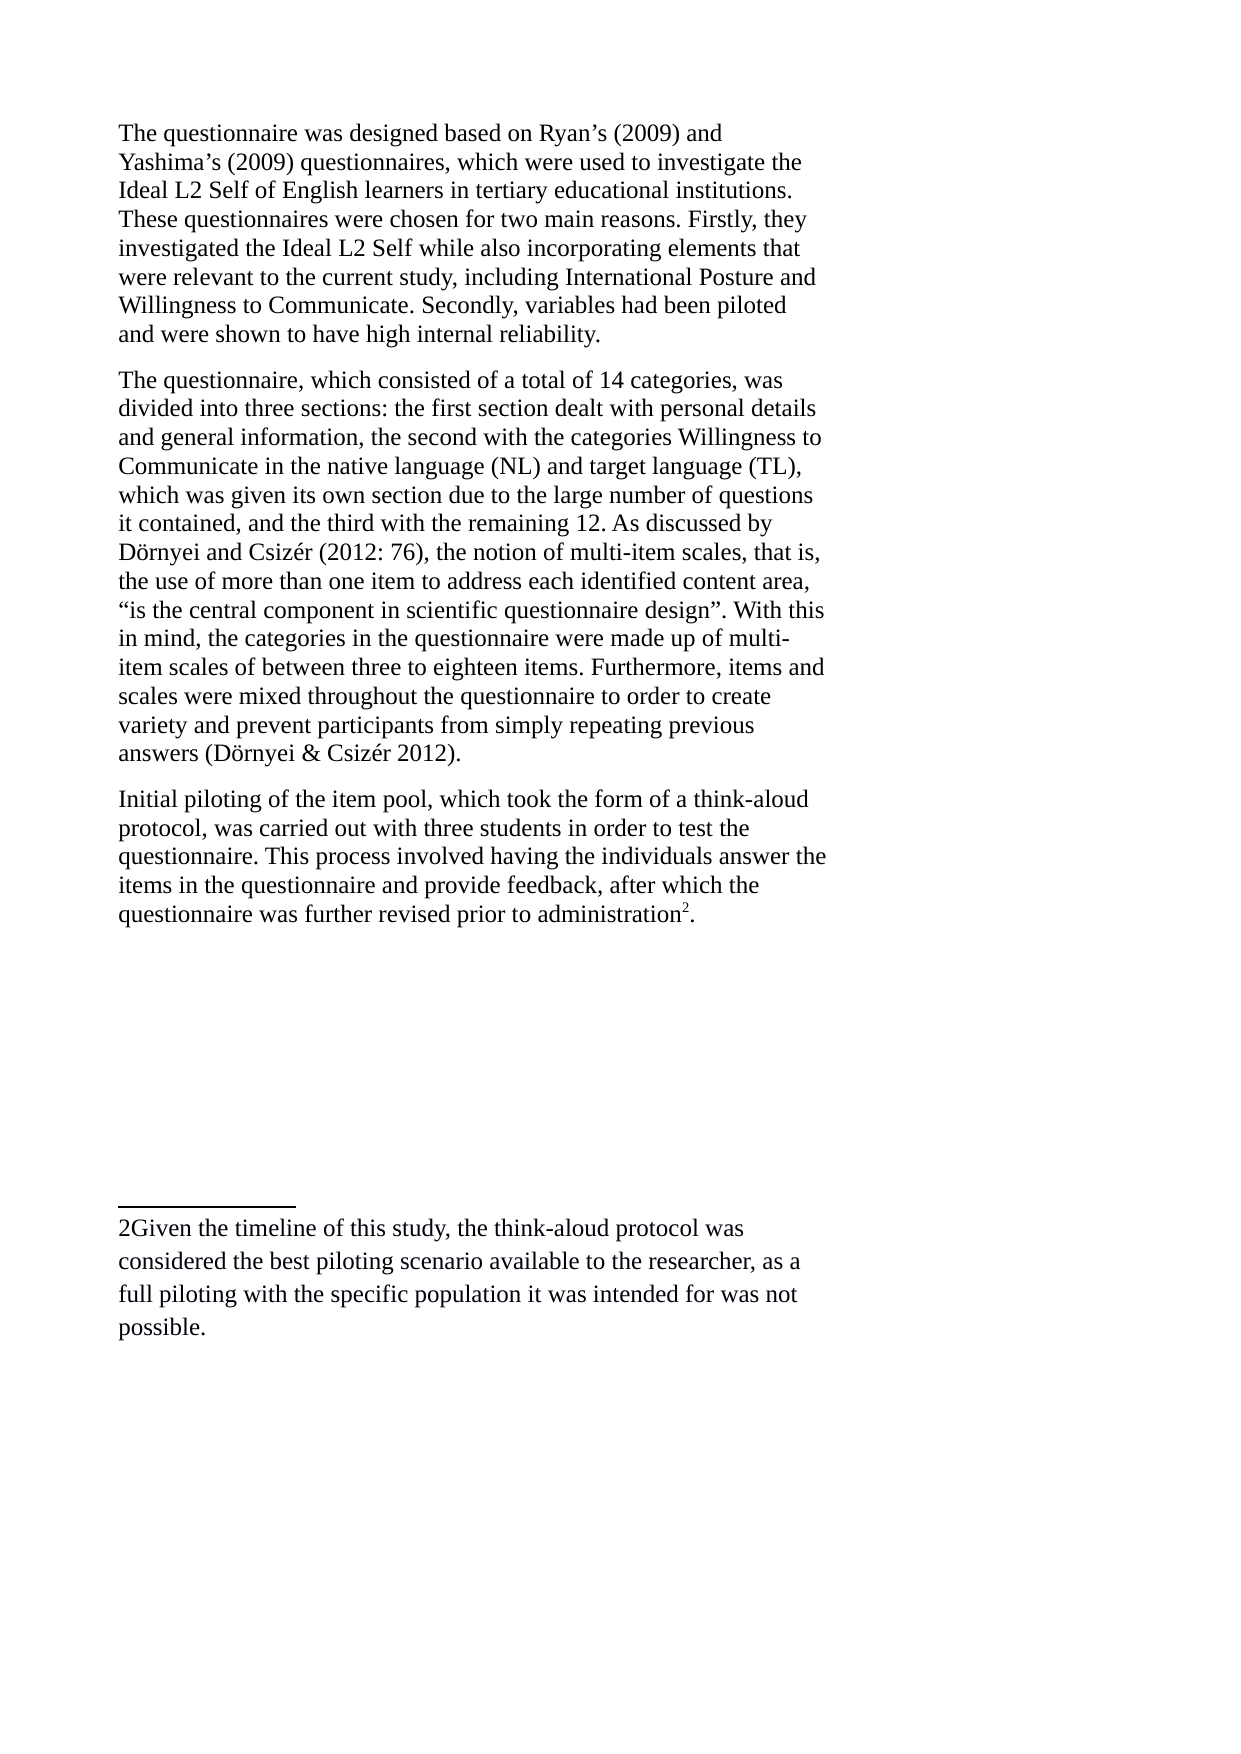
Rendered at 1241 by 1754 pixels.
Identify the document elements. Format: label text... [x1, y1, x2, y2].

text Given the timeline of this study, the think-aloud protocol was considered the best piloting scenario available to the researcher, as a full piloting with the specific population it was intended for was not possible. [118, 1213, 827, 1341]
text The questionnaire, which consisted of a total of 14 categories, was divided into three sections: the first section dealt with personal details and general information, the second with the categories Willingness to Communicate in the native language (NL) and target language (TL), which was given its own section due to the large number of questions it contained, and the third with the remaining 12. As discussed by Dörnyei and Csizér (2012: 76), the notion of multi-item scales, that is, the use of more than one item to address each identified content area, “is the central component in scientific questionnaire design”. With this in mind, the categories in the questionnaire were made up of multi-item scales of between three to eighteen items. Furthermore, items and scales were mixed throughout the questionnaire to order to create variety and prevent participants from simply repeating previous answers (Dörnyei & Csizér 2012). [118, 365, 827, 767]
text Initial piloting of the item pool, which took the form of a think-aloud protocol, was carried out with three students in order to test the questionnaire. This process involved having the individuals answer the items in the questionnaire and provide feedback, after which the questionnaire was further revised prior to administration. [118, 784, 827, 928]
text The questionnaire was designed based on Ryan’s (2009) and Yashima’s (2009) questionnaires, which were used to investigate the Ideal L2 Self of English learners in tertiary educational institutions. These questionnaires were chosen for two main reasons. Firstly, they investigated the Ideal L2 Self while also incorporating elements that were relevant to the current study, including International Posture and Willingness to Communicate. Secondly, variables had been piloted and were shown to have high internal reliability. [118, 118, 827, 348]
